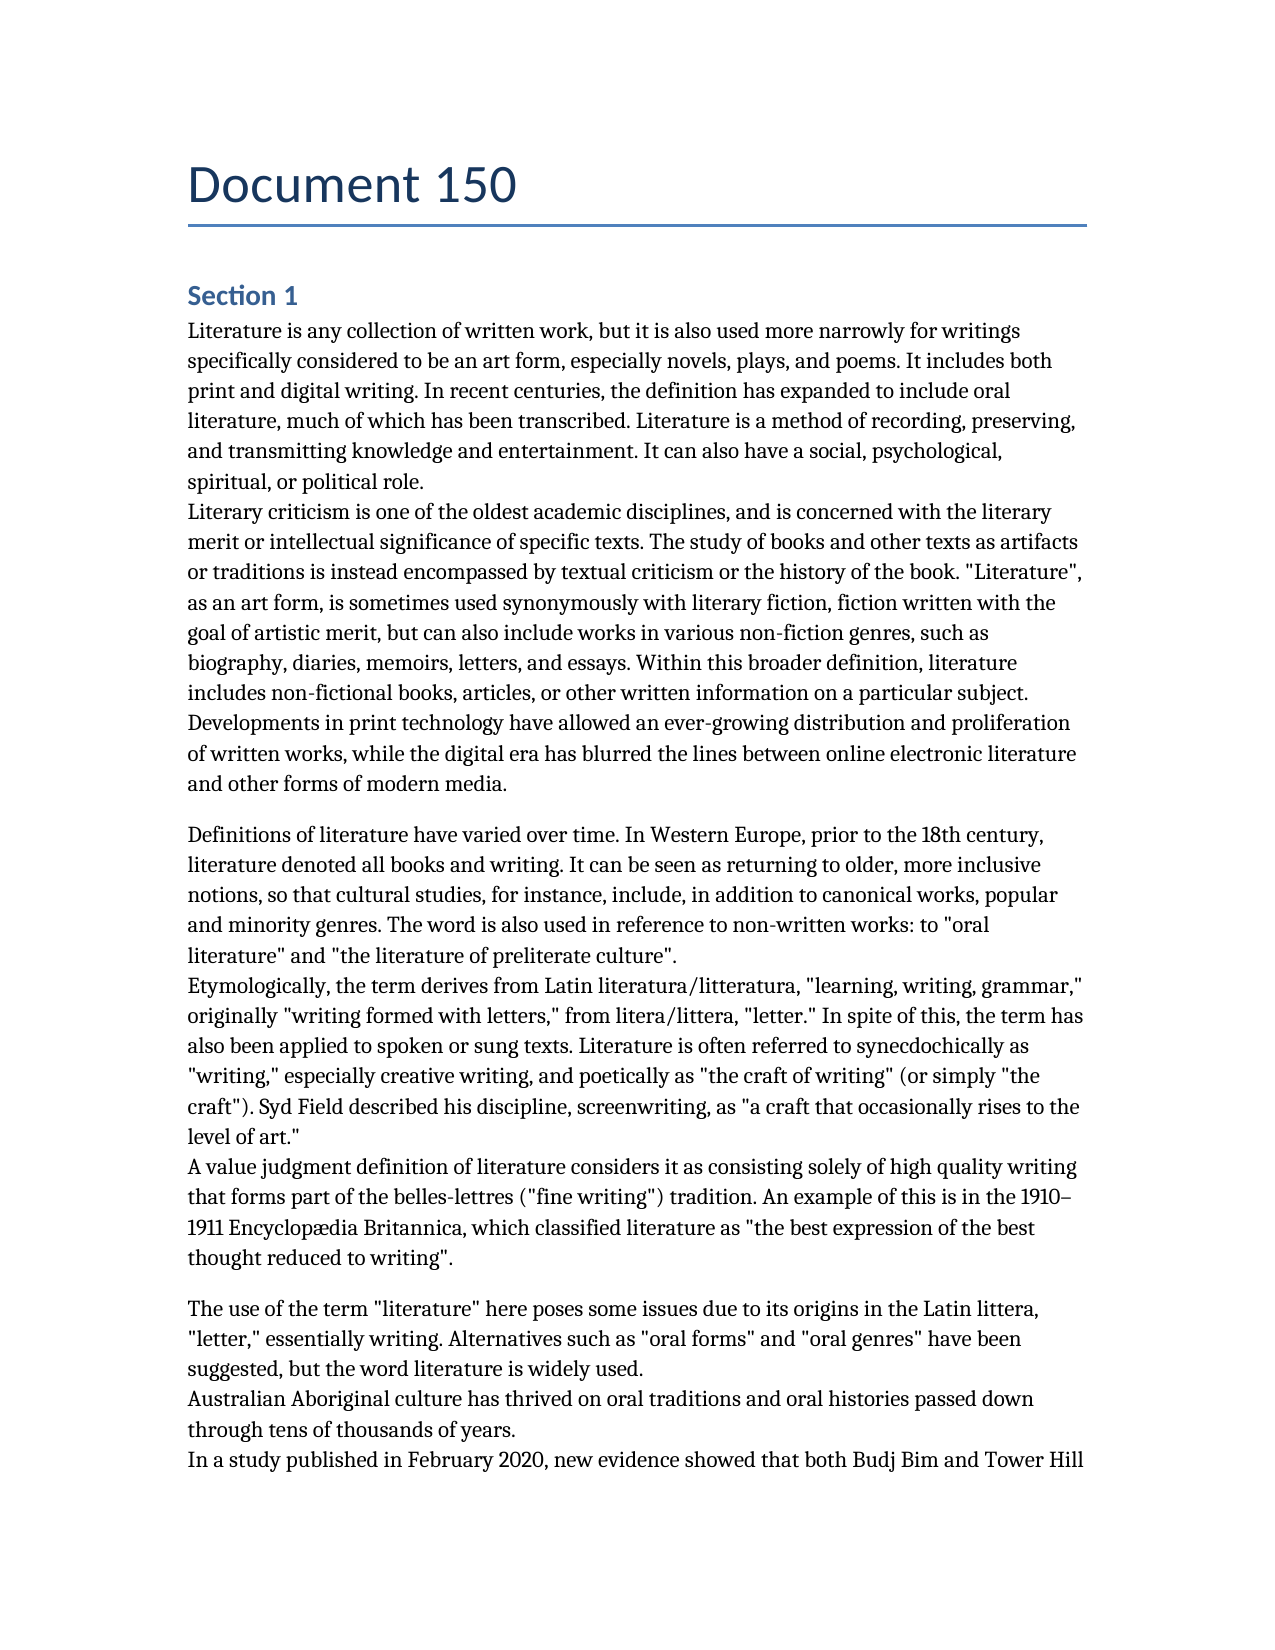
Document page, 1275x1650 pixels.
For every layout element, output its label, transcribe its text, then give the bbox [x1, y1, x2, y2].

text Definitions of literature have varied over time. In Western Europe, prior to the 18th century, literature denoted all books and writing. It can be seen as returning to older, more inclusive notions, so that cultural studies, for instance, include, in addition to canonical works, popular and minority genres. The word is also used in reference to non-written works: to "oral literature" and "the literature of preliterate culture". Etymologically, the term derives from Latin literatura/litteratura, "learning, writing, grammar," originally "writing formed with letters," from litera/littera, "letter." In spite of this, the term has also been applied to spoken or sung texts. Literature is often referred to synecdochically as "writing," especially creative writing, and poetically as "the craft of writing" (or simply "the craft"). Syd Field described his discipline, screenwriting, as "a craft that occasionally rises to the level of art." A value judgment definition of literature considers it as consisting solely of high quality writing that forms part of the belles-lettres ("fine writing") tradition. An example of this is in the 1910–1911 Encyclopædia Britannica, which classified literature as "the best expression of the best thought reduced to writing". [187, 822, 1087, 1271]
title Document 150 [187, 150, 1087, 227]
text Literature is any collection of written work, but it is also used more narrowly for writings specifically considered to be an art form, especially novels, plays, and poems. It includes both print and digital writing. In recent centuries, the definition has expanded to include oral literature, much of which has been transcribed. Literature is a method of recording, preserving, and transmitting knowledge and entertainment. It can also have a social, psychological, spiritual, or political role. Literary criticism is one of the oldest academic disciplines, and is concerned with the literary merit or intellectual significance of specific texts. The study of books and other texts as artifacts or traditions is instead encompassed by textual criticism or the history of the book. "Literature", as an art form, is sometimes used synonymously with literary fiction, fiction written with the goal of artistic merit, but can also include works in various non-fiction genres, such as biography, diaries, memoirs, letters, and essays. Within this broader definition, literature includes non-fictional books, articles, or other written information on a particular subject. Developments in print technology have allowed an ever-growing distribution and proliferation of written works, while the digital era has blurred the lines between online electronic literature and other forms of modern media. [187, 317, 1087, 797]
text The use of the term "literature" here poses some issues due to its origins in the Latin littera, "letter," essentially writing. Alternatives such as "oral forms" and "oral genres" have been suggested, but the word literature is widely used. Australian Aboriginal culture has thrived on oral traditions and oral histories passed down through tens of thousands of years. In a study published in February 2020, new evidence showed that both Budj Bim and Tower Hill [187, 1296, 1087, 1473]
subtitle Section 1 [187, 277, 1087, 312]
